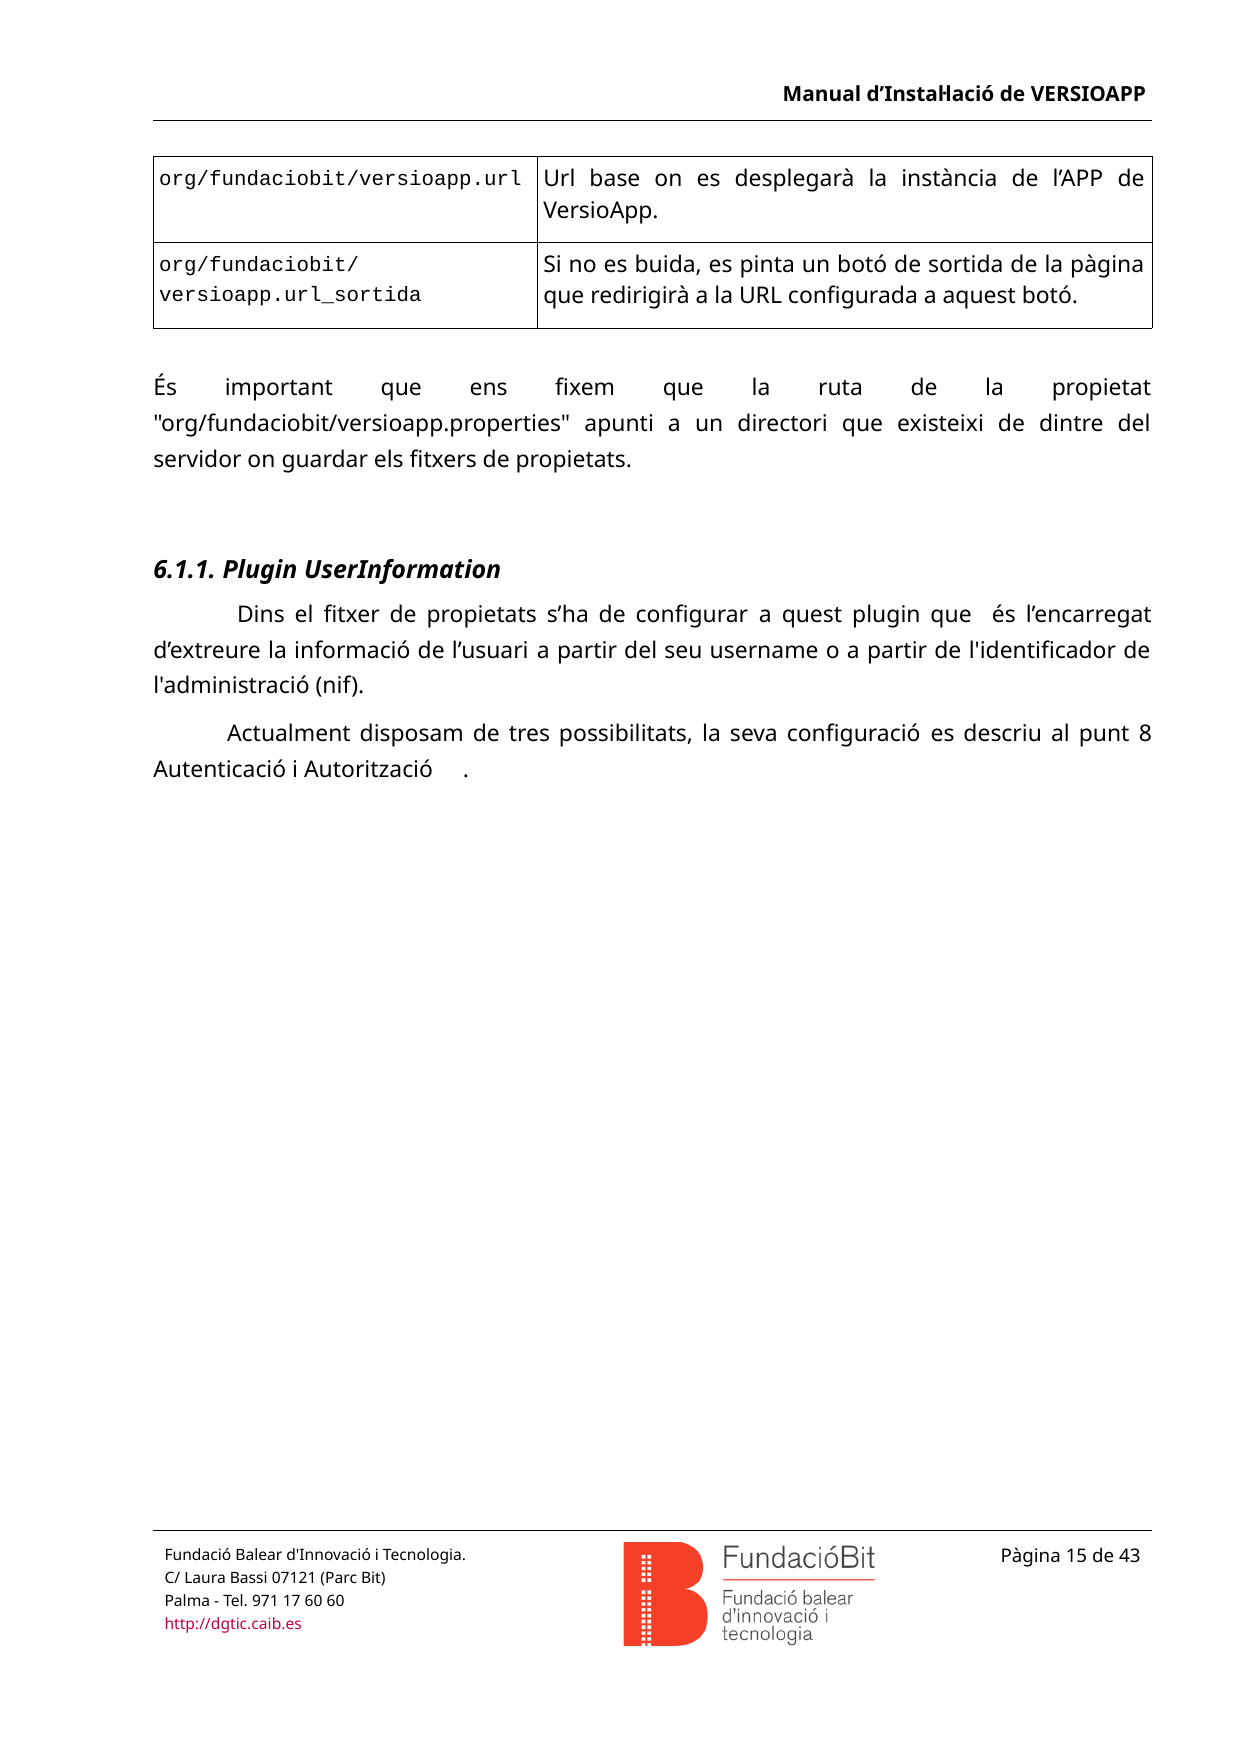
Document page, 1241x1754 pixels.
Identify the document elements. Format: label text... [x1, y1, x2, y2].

table_cell org/fundaciobit/versioapp.url_sortida [154, 243, 537, 328]
text Actualment disposam de tres possibilitats, la seva configuració es descriu al punt 8 Autenticació i Autorització . [153, 717, 1152, 784]
table_cell Si no es buida, es pinta un botó de sortida de la pàgina que redirigirà a la URL configurada a aquest botó. [538, 243, 1152, 328]
text Dins el fitxer de propietats s’ha de configurar a quest plugin que és l’encarregat d’extreure la informació de l’usuari a partir del seu username o a partir de l'identificador de l'administració (nif). [153, 598, 1152, 701]
subtitle Plugin UserInformation [153, 552, 1152, 586]
table_cell org/fundaciobit/versioapp.url [154, 157, 537, 242]
picture [623, 1542, 875, 1646]
table_cell Url base on es desplegarà la instància de l’APP de VersioApp. [538, 157, 1152, 242]
text És important que ens fixem que la ruta de la propietat "org/fundaciobit/versioapp.properties" apunti a un directori que existeixi de dintre del servidor on guardar els fitxers de propietats. [153, 371, 1152, 474]
